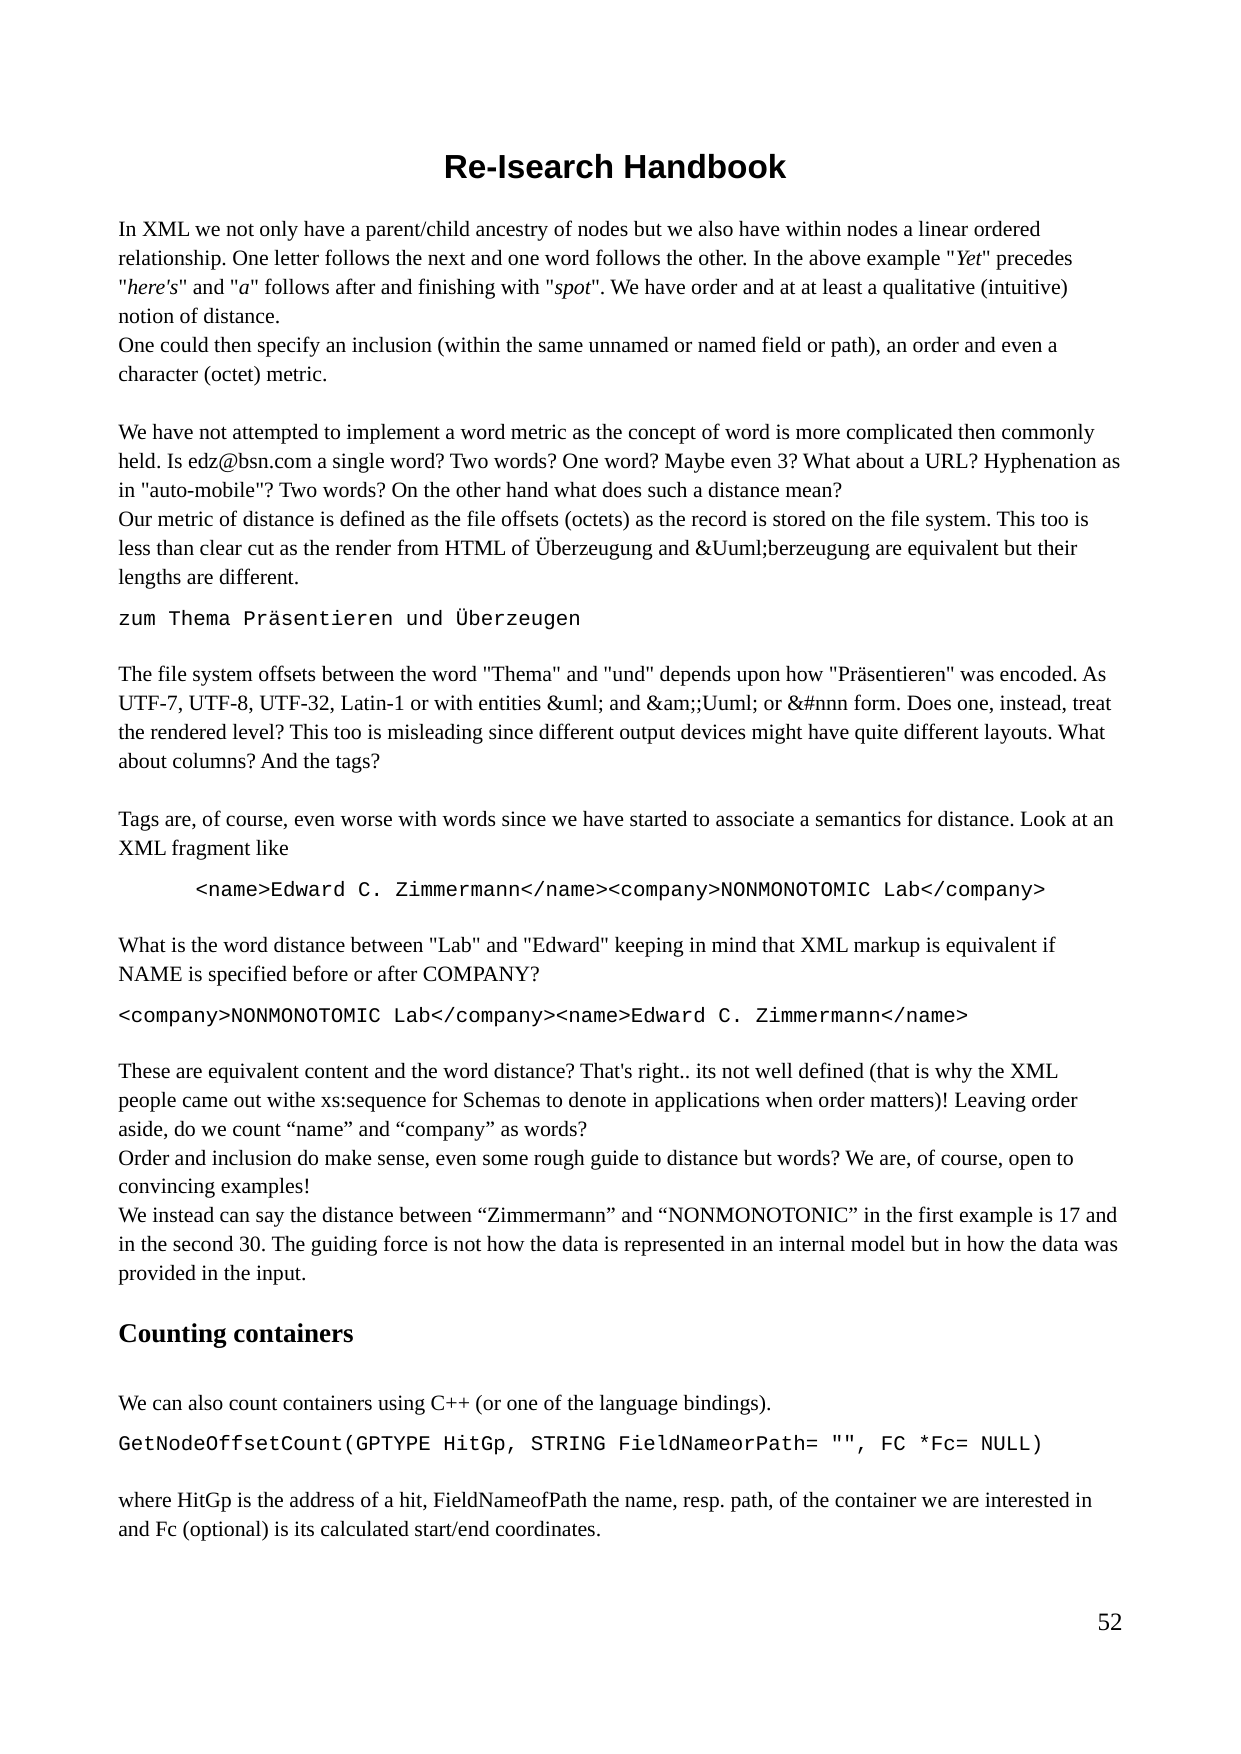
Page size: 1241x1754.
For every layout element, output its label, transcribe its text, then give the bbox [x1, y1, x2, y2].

text where HitGp is the address of a hit, FieldNameofPath the name, resp. path, of the container we are interested in and Fc (optional) is its calculated start/end coordinates. [118, 1487, 1122, 1541]
text Order and inclusion do make sense, even some rough guide to distance but words? We are, of course, open to convincing examples! [118, 1144, 1122, 1199]
text These are equivalent content and the word distance? That's right.. its not well defined (that is why the XML people came out withe xs:sequence for Schemas to denote in applications when order matters)! Leaving order aside, do we count “name” and “company” as words? [118, 1058, 1122, 1141]
text zum Thema Präsentieren und Überzeugen [118, 608, 1122, 631]
text GetNodeOffsetCount(GPTYPE HitGp, STRING FieldNameorPath= "", FC *Fc= NULL) [118, 1433, 1122, 1457]
text Tags are, of course, even worse with words since we have started to associate a semantics for distance. Look at an XML fragment like [118, 806, 1122, 860]
text We can also count containers using C++ (or one of the language bindings). [118, 1361, 1122, 1415]
text We instead can say the distance between “Zimmermann” and “NONMONOTONIC” in the first example is 17 and in the second 30. The guiding force is not how the data is represented in an internal model but in how the data was provided in the input. [118, 1202, 1122, 1286]
subtitle Counting containers [118, 1317, 1122, 1348]
text In XML we not only have a parent/child ancestry of nodes but we also have within nodes a linear ordered relationship. One letter follows the next and one word follows the other. In the above example "Yet" precedes "here's" and "a" follows after and finishing with "spot". We have order and at at least a qualitative (intuitive) notion of distance. [118, 216, 1122, 328]
text <company>NONMONOTOMIC Lab</company><name>Edward C. Zimmermann</name> [118, 1004, 1122, 1028]
text <name>Edward C. Zimmermann</name><company>NONMONOTOMIC Lab</company> [118, 878, 1122, 902]
text Our metric of distance is defined as the file offsets (octets) as the record is stored on the file system. This too is less than clear cut as the render from HTML of Überzeugung and &Uuml;berzeugung are equivalent but their lengths are different. [118, 506, 1122, 589]
text We have not attempted to implement a word metric as the concept of word is more complicated then commonly held. Is edz@bsn.com a single word? Two words? One word? Maybe even 3? What about a URL? Hyphenation as in "auto-mobile"? Two words? On the other hand what does such a distance mean? [118, 419, 1122, 502]
text One could then specify an inclusion (within the same unnamed or named field or path), an order and even a character (octet) metric. [118, 332, 1122, 386]
text The file system offsets between the word "Thema" and "und" depends upon how "Präsentieren" was encoded. As UTF-7, UTF-8, UTF-32, Latin-1 or with entities &uml; and &am;;Uuml; or &#nnn form. Does one, instead, treat the rendered level? This too is misleading since different output devices might have quite different layouts. What about columns? And the tags? [118, 661, 1122, 773]
text What is the word distance between "Lab" and "Edward" keeping in mind that XML markup is equivalent if NAME is specified before or after COMPANY? [118, 932, 1122, 986]
